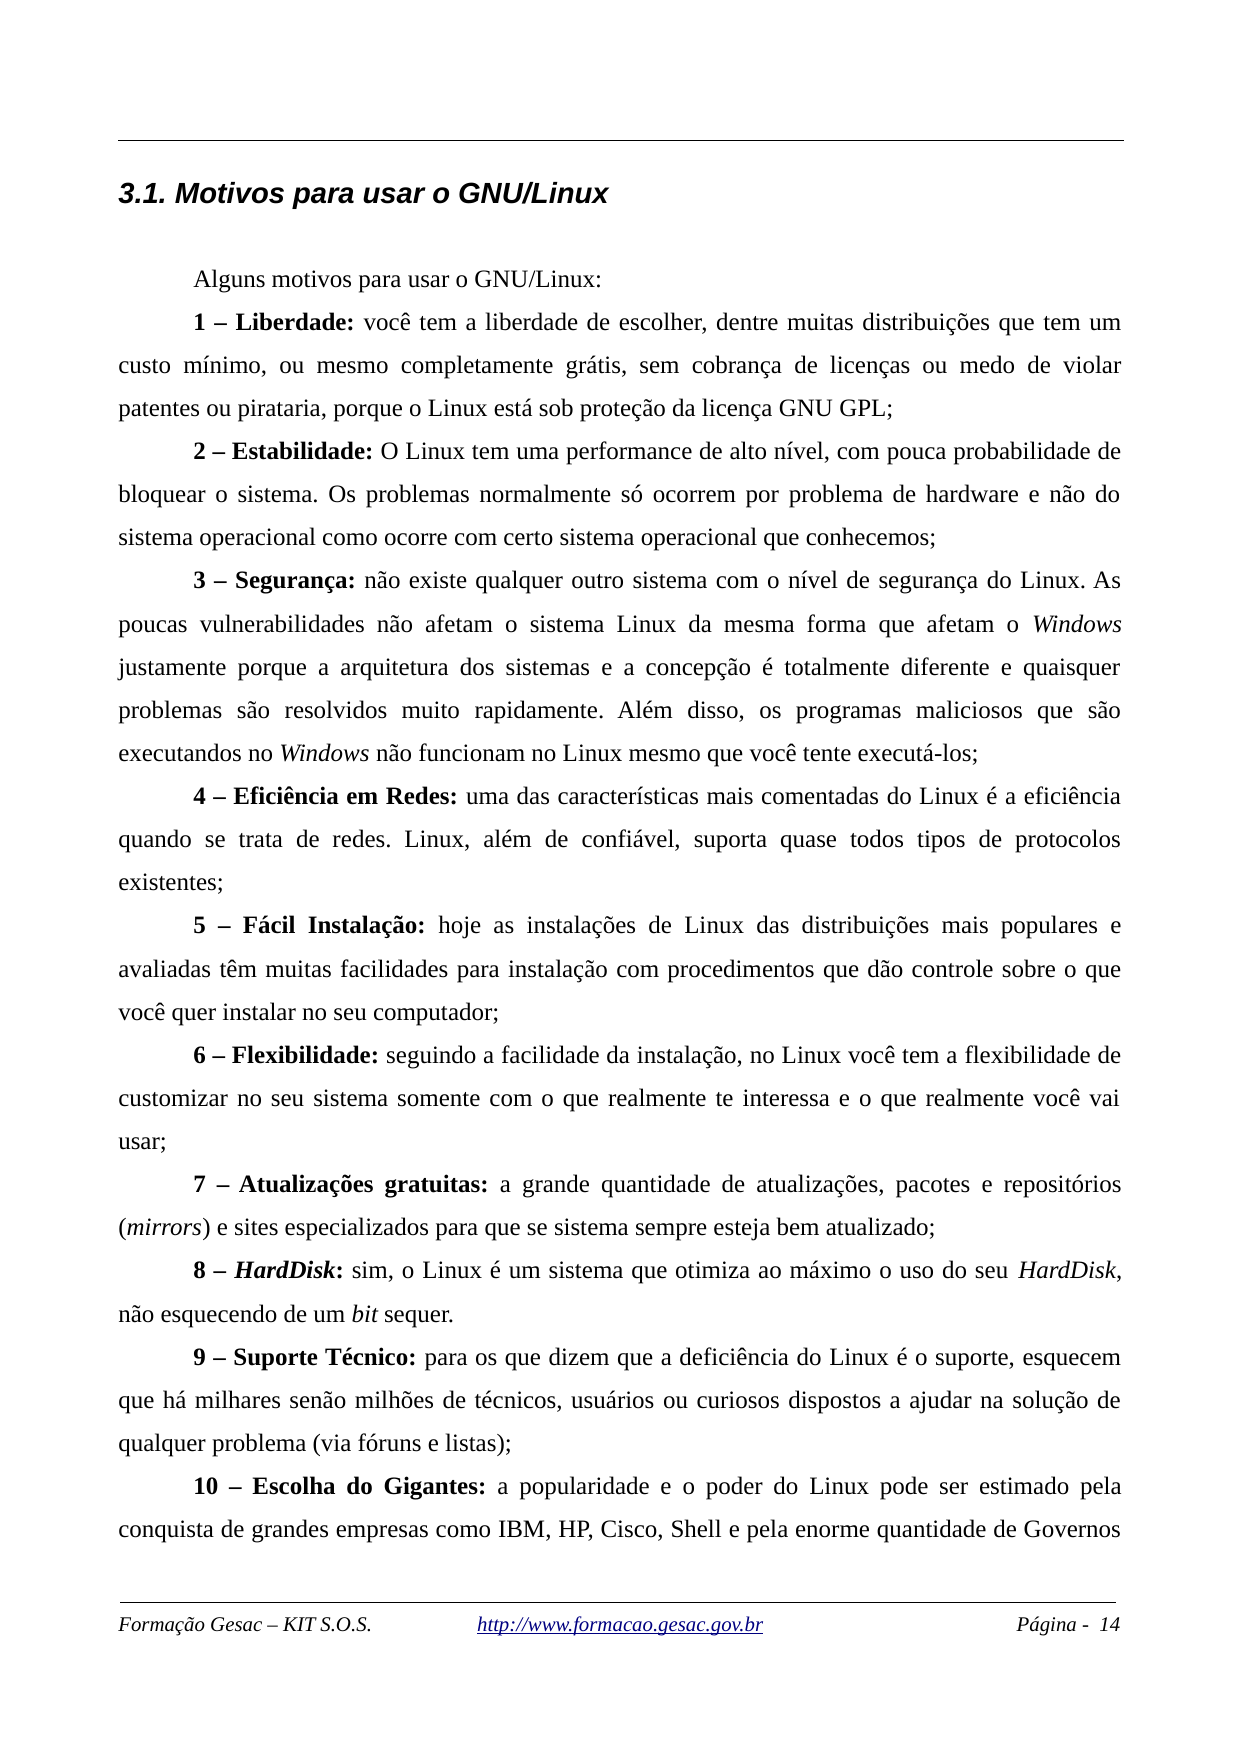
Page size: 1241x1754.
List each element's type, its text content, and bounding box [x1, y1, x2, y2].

text 9 – Suporte Técnico: para os que dizem que a deficiência do Linux é o suporte, esquecem que há milhares senão milhões de técnicos, usuários ou curiosos dispostos a ajudar na solução de qualquer problema (via fóruns e listas); [118, 1342, 1122, 1457]
text 6 – Flexibilidade: seguindo a facilidade da instalação, no Linux você tem a flexibilidade de customizar no seu sistema somente com o que realmente te interessa e o que realmente você vai usar; [118, 1040, 1122, 1155]
text 1 – Liberdade: você tem a liberdade de escolher, dentre muitas distribuições que tem um custo mínimo, ou mesmo completamente grátis, sem cobrança de licenças ou medo de violar patentes ou pirataria, porque o Linux está sob proteção da licença GNU GPL; [118, 307, 1122, 422]
text 3 – Segurança: não existe qualquer outro sistema com o nível de segurança do Linux. As poucas vulnerabilidades não afetam o sistema Linux da mesma forma que afetam o Windows justamente porque a arquitetura dos sistemas e a concepção é totalmente diferente e quaisquer problemas são resolvidos muito rapidamente. Além disso, os programas maliciosos que são executandos no Windows não funcionam no Linux mesmo que você tente executá-los; [118, 566, 1122, 767]
text 7 – Atualizações gratuitas: a grande quantidade de atualizações, pacotes e repositórios (mirrors) e sites especializados para que se sistema sempre esteja bem atualizado; [118, 1169, 1122, 1241]
text Alguns motivos para usar o GNU/Linux: [118, 264, 1122, 292]
text 5 – Fácil Instalação: hoje as instalações de Linux das distribuições mais populares e avaliadas têm muitas facilidades para instalação com procedimentos que dão controle sobre o que você quer instalar no seu computador; [118, 911, 1122, 1026]
text 10 – Escolha do Gigantes: a popularidade e o poder do Linux pode ser estimado pela conquista de grandes empresas como IBM, HP, Cisco, Shell e pela enorme quantidade de Governos [118, 1471, 1122, 1543]
text 8 – HardDisk: sim, o Linux é um sistema que otimiza ao máximo o uso do seu HardDisk, não esquecendo de um bit sequer. [118, 1256, 1122, 1327]
text 4 – Eficiência em Redes: uma das características mais comentadas do Linux é a eficiência quando se trata de redes. Linux, além de confiável, suporta quase todos tipos de protocolos existentes; [118, 781, 1122, 896]
text 2 – Estabilidade: O Linux tem uma performance de alto nível, com pouca probabilidade de bloquear o sistema. Os problemas normalmente só ocorrem por problema de hardware e não do sistema operacional como ocorre com certo sistema operacional que conhecemos; [118, 436, 1122, 551]
subtitle 3.1. Motivos para usar o GNU/Linux [118, 176, 1122, 210]
